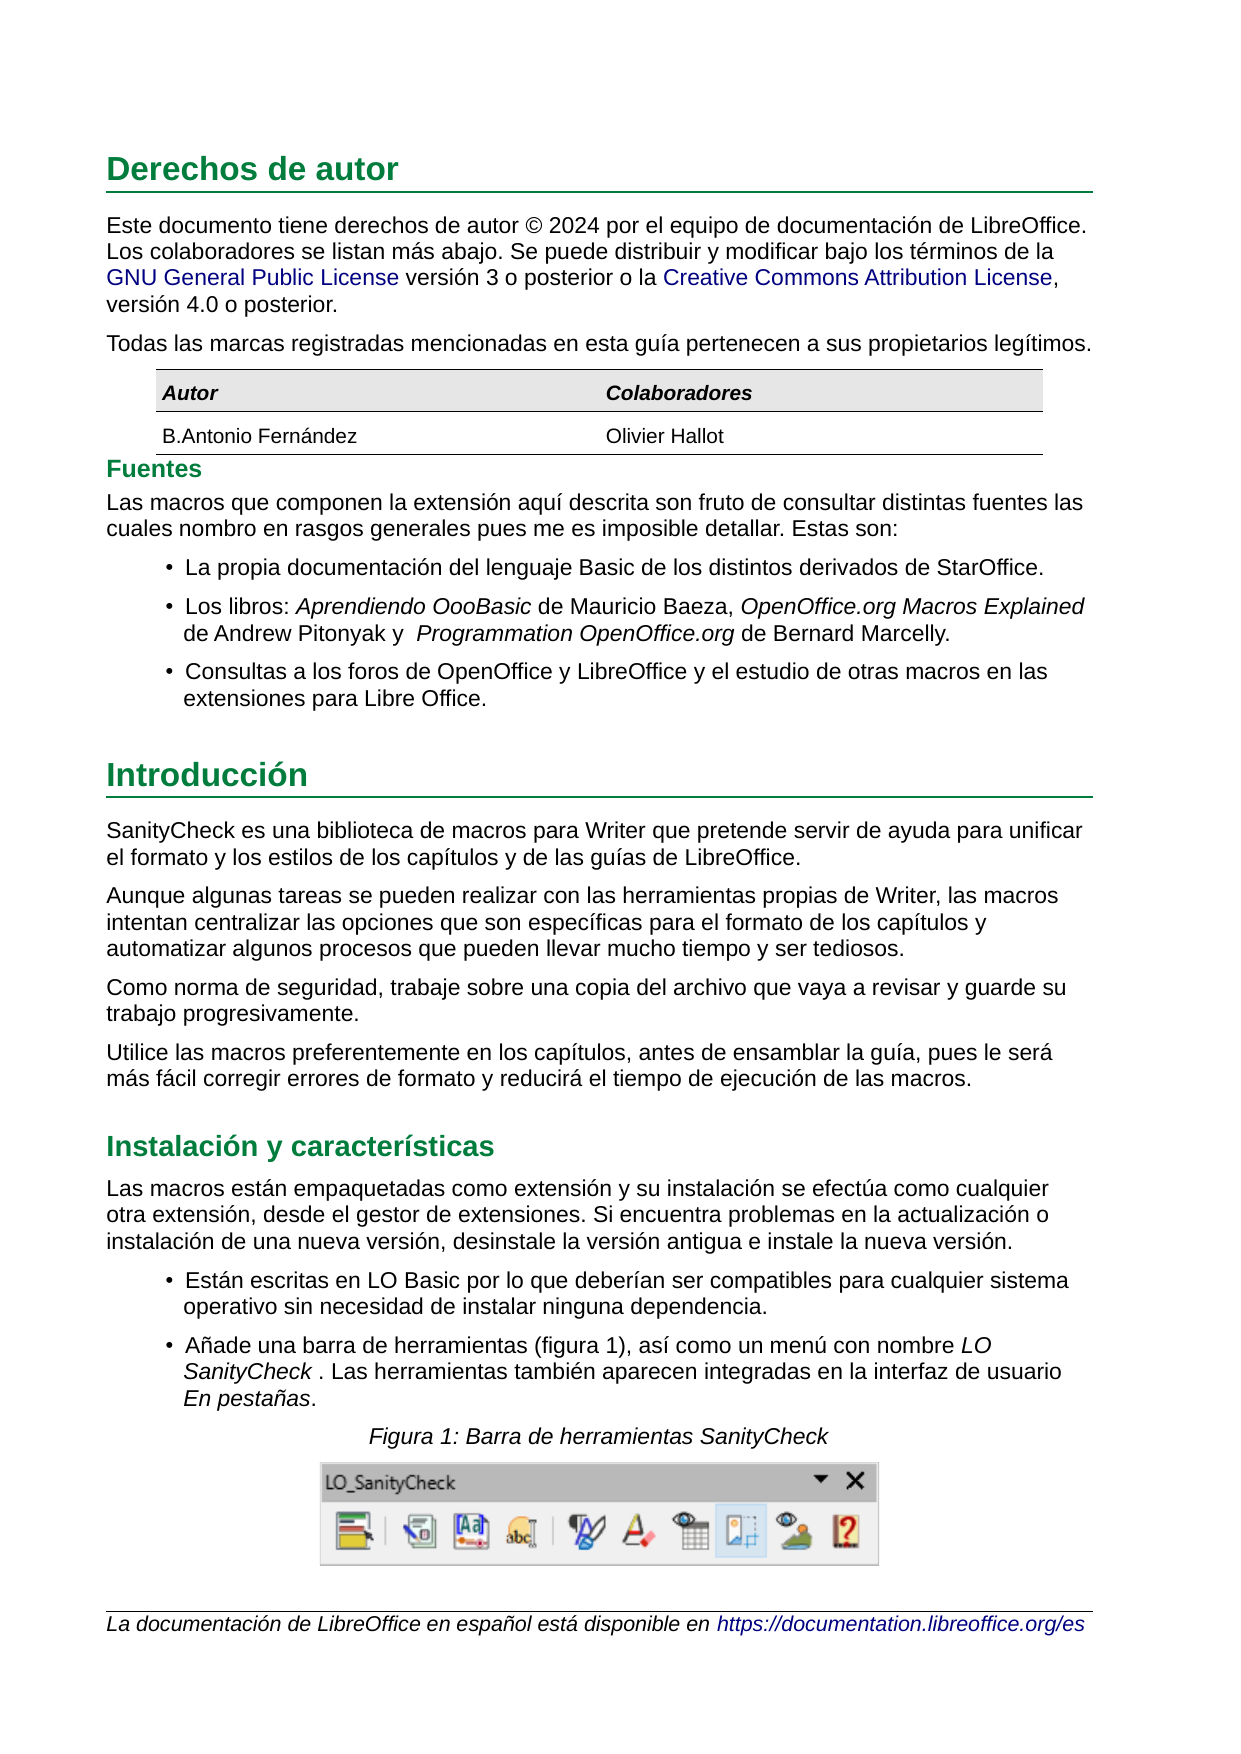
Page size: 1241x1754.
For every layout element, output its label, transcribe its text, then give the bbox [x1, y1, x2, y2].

text Aunque algunas tareas se pueden realizar con las herramientas propias de Writer, las macros intentan centralizar las opciones que son específicas para el formato de los capítulos y automatizar algunos procesos que pueden llevar mucho tiempo y ser tediosos. [106, 882, 1093, 961]
table_cell B.Antonio Fernández [156, 412, 599, 454]
list Consultas a los foros de OpenOffice y LibreOffice y el estudio de otras macros en las extensiones para Libre Office. [165, 658, 1093, 711]
list Los libros: Aprendiendo OooBasic de Mauricio Baeza, OpenOffice.org Macros Explained de Andrew Pitonyak y Programmation OpenOffice.org de Bernard Marcelly. [165, 593, 1093, 646]
text Utilice las macros preferentemente en los capítulos, antes de ensamblar la guía, pues le será más fácil corregir errores de formato y reducirá el tiempo de ejecución de las macros. [106, 1039, 1093, 1092]
table_header Colaboradores [599, 370, 1043, 411]
text Las macros están empaquetadas como extensión y su instalación se efectúa como cualquier otra extensión, desde el gestor de extensiones. Si encuentra problemas en la actualización o instalación de una nueva versión, desinstale la versión antigua e instale la nueva versión. [106, 1175, 1093, 1254]
table_cell Olivier Hallot [599, 412, 1043, 454]
list La propia documentación del lenguaje Basic de los distintos derivados de StarOffice. [165, 554, 1093, 581]
subtitle Fuentes [106, 454, 1093, 483]
list Están escritas en LO Basic por lo que deberían ser compatibles para cualquier sistema operativo sin necesidad de instalar ninguna dependencia. [165, 1267, 1093, 1319]
list Añade una barra de herramientas (figura 1), así como un menú con nombre LO SanityCheck . Las herramientas también aparecen integradas en la interfaz de usuario En pestañas. [165, 1332, 1093, 1411]
text Este documento tiene derechos de autor © 2024 por el equipo de documentación de LibreOffice. Los colaboradores se listan más abajo. Se puede distribuir y modificar bajo los términos de la GNU General Public License versión 3 o posterior o la Creative Commons Attribution License, versión 4.0 o posterior. [106, 212, 1093, 317]
text Como norma de seguridad, trabaje sobre una copia del archivo que vaya a revisar y guarde su trabajo progresivamente. [106, 974, 1093, 1027]
text Las macros que componen la extensión aquí descrita son fruto de consultar distintas fuentes las cuales nombro en rasgos generales pues me es imposible detallar. Estas son: [106, 489, 1093, 542]
subtitle Introducción [106, 755, 1093, 796]
subtitle Derechos de autor [106, 149, 1093, 191]
text Todas las marcas registradas mencionadas en esta guía pertenecen a sus propietarios legítimos. [106, 329, 1093, 356]
subtitle Instalación y características [106, 1129, 1093, 1163]
text Figura 1: Barra de herramientas SanityCheck [320, 1423, 879, 1450]
text SanityCheck es una biblioteca de macros para Writer que pretende servir de ayuda para unificar el formato y los estilos de los capítulos y de las guías de LibreOffice. [106, 817, 1093, 870]
table_header Autor [156, 370, 599, 411]
picture [319, 1462, 880, 1566]
